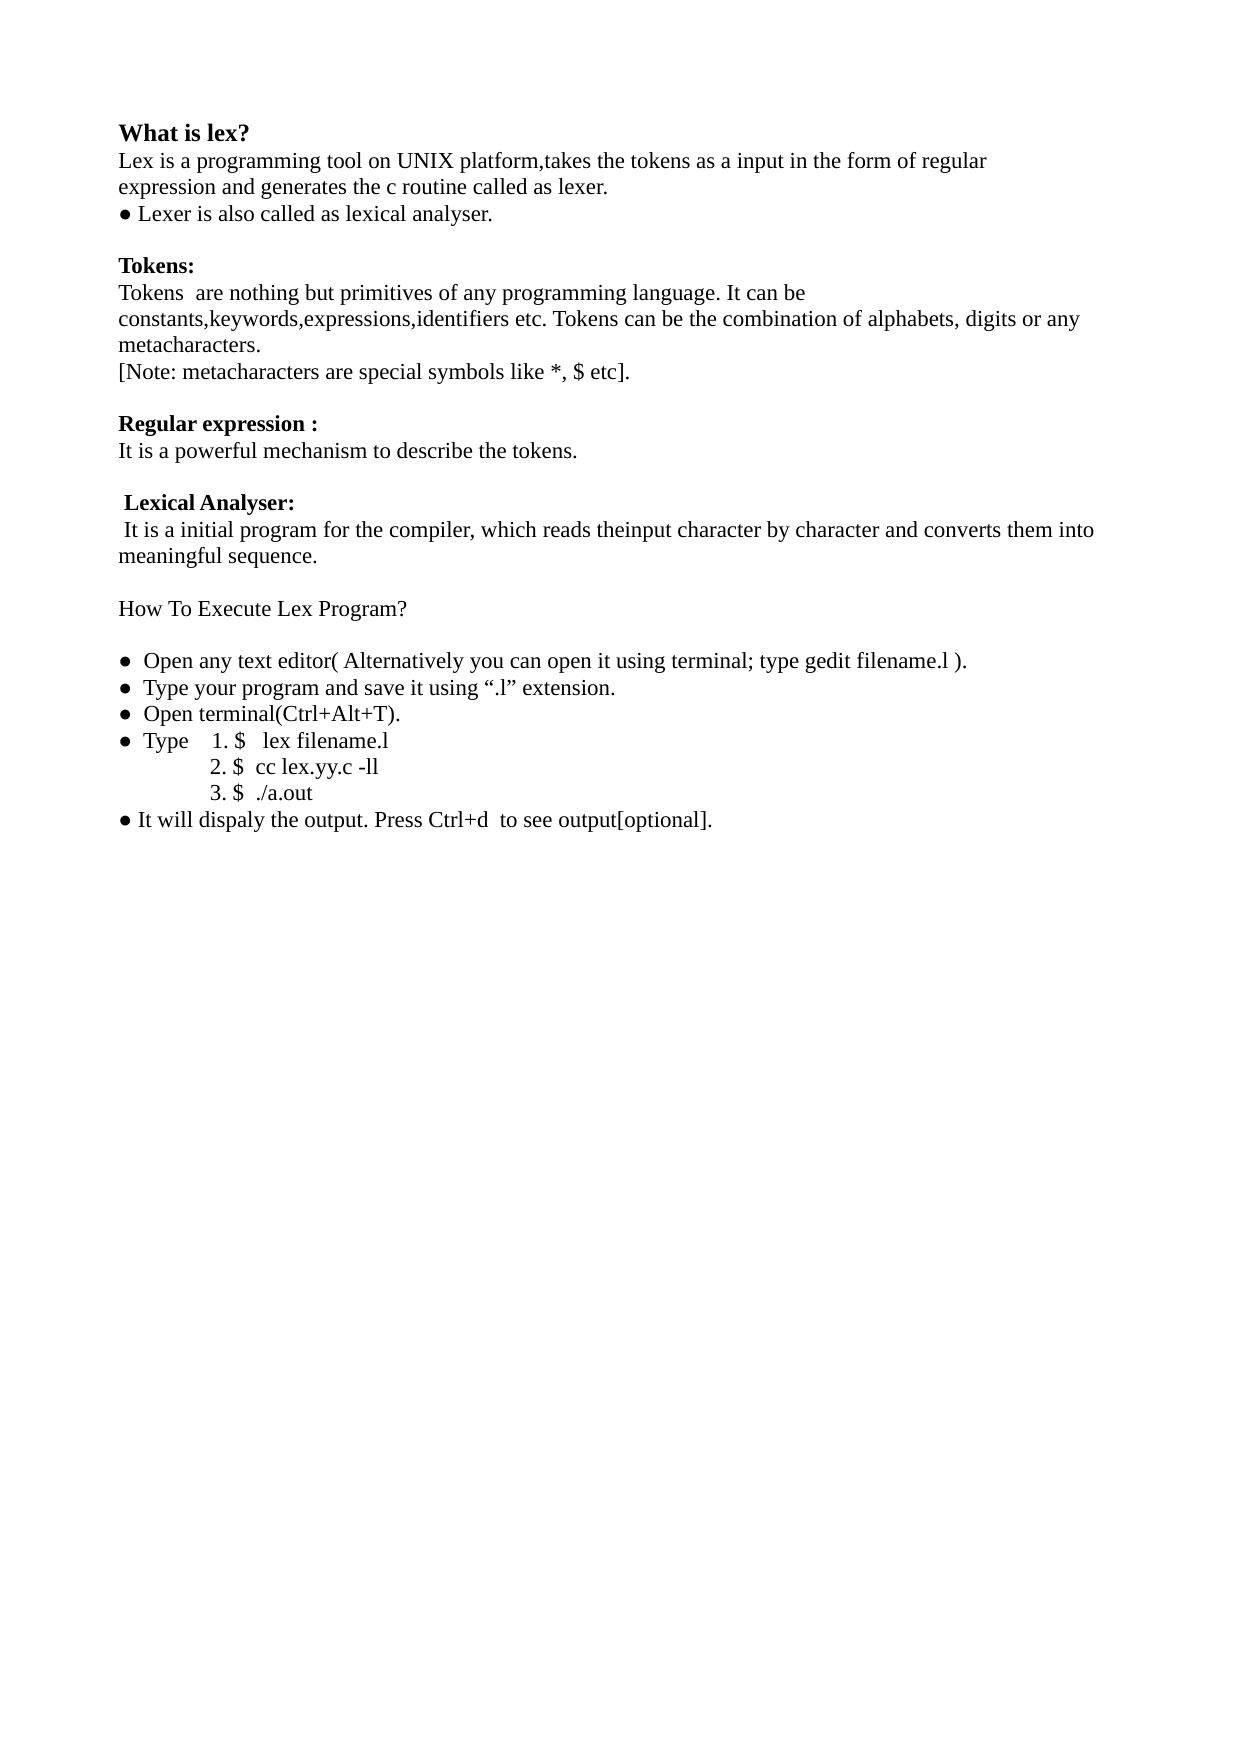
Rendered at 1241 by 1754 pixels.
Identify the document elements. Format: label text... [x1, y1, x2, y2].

text It is a initial program for the compiler, which reads theinput character by character and converts them into meaningful sequence. [118, 516, 1122, 568]
text 2. $ cc lex.yy.c -ll [118, 753, 1122, 779]
text ● Open terminal(Ctrl+Alt+T). [118, 700, 1122, 727]
text Tokens are nothing but primitives of any programming language. It can be constants,keywords,expressions,identifiers etc. Tokens can be the combination of alphabets, digits or any metacharacters. [118, 279, 1122, 358]
text 3. $ ./a.out [118, 779, 1122, 806]
text Regular expression : [118, 410, 1122, 437]
text How To Execute Lex Program? [118, 595, 1122, 621]
text Lex is a programming tool on UNIX platform,takes the tokens as a input in the form of regular expression and generates the c routine called as lexer. [118, 147, 1122, 199]
text ● Type your program and save it using “.l” extension. [118, 674, 1122, 700]
text ● Type 1. $ lex filename.l [118, 727, 1122, 753]
text ● Lexer is also called as lexical analyser. [118, 199, 1122, 226]
text ● It will dispaly the output. Press Ctrl+d to see output[optional]. [118, 806, 1122, 832]
text It is a powerful mechanism to describe the tokens. [118, 437, 1122, 463]
text [Note: metacharacters are special symbols like *, $ etc]. [118, 358, 1122, 384]
text Tokens: [118, 252, 1122, 279]
text What is lex? [118, 118, 1122, 147]
text ● Open any text editor( Alternatively you can open it using terminal; type gedit filename.l ). [118, 648, 1122, 674]
text Lexical Analyser: [118, 489, 1122, 516]
